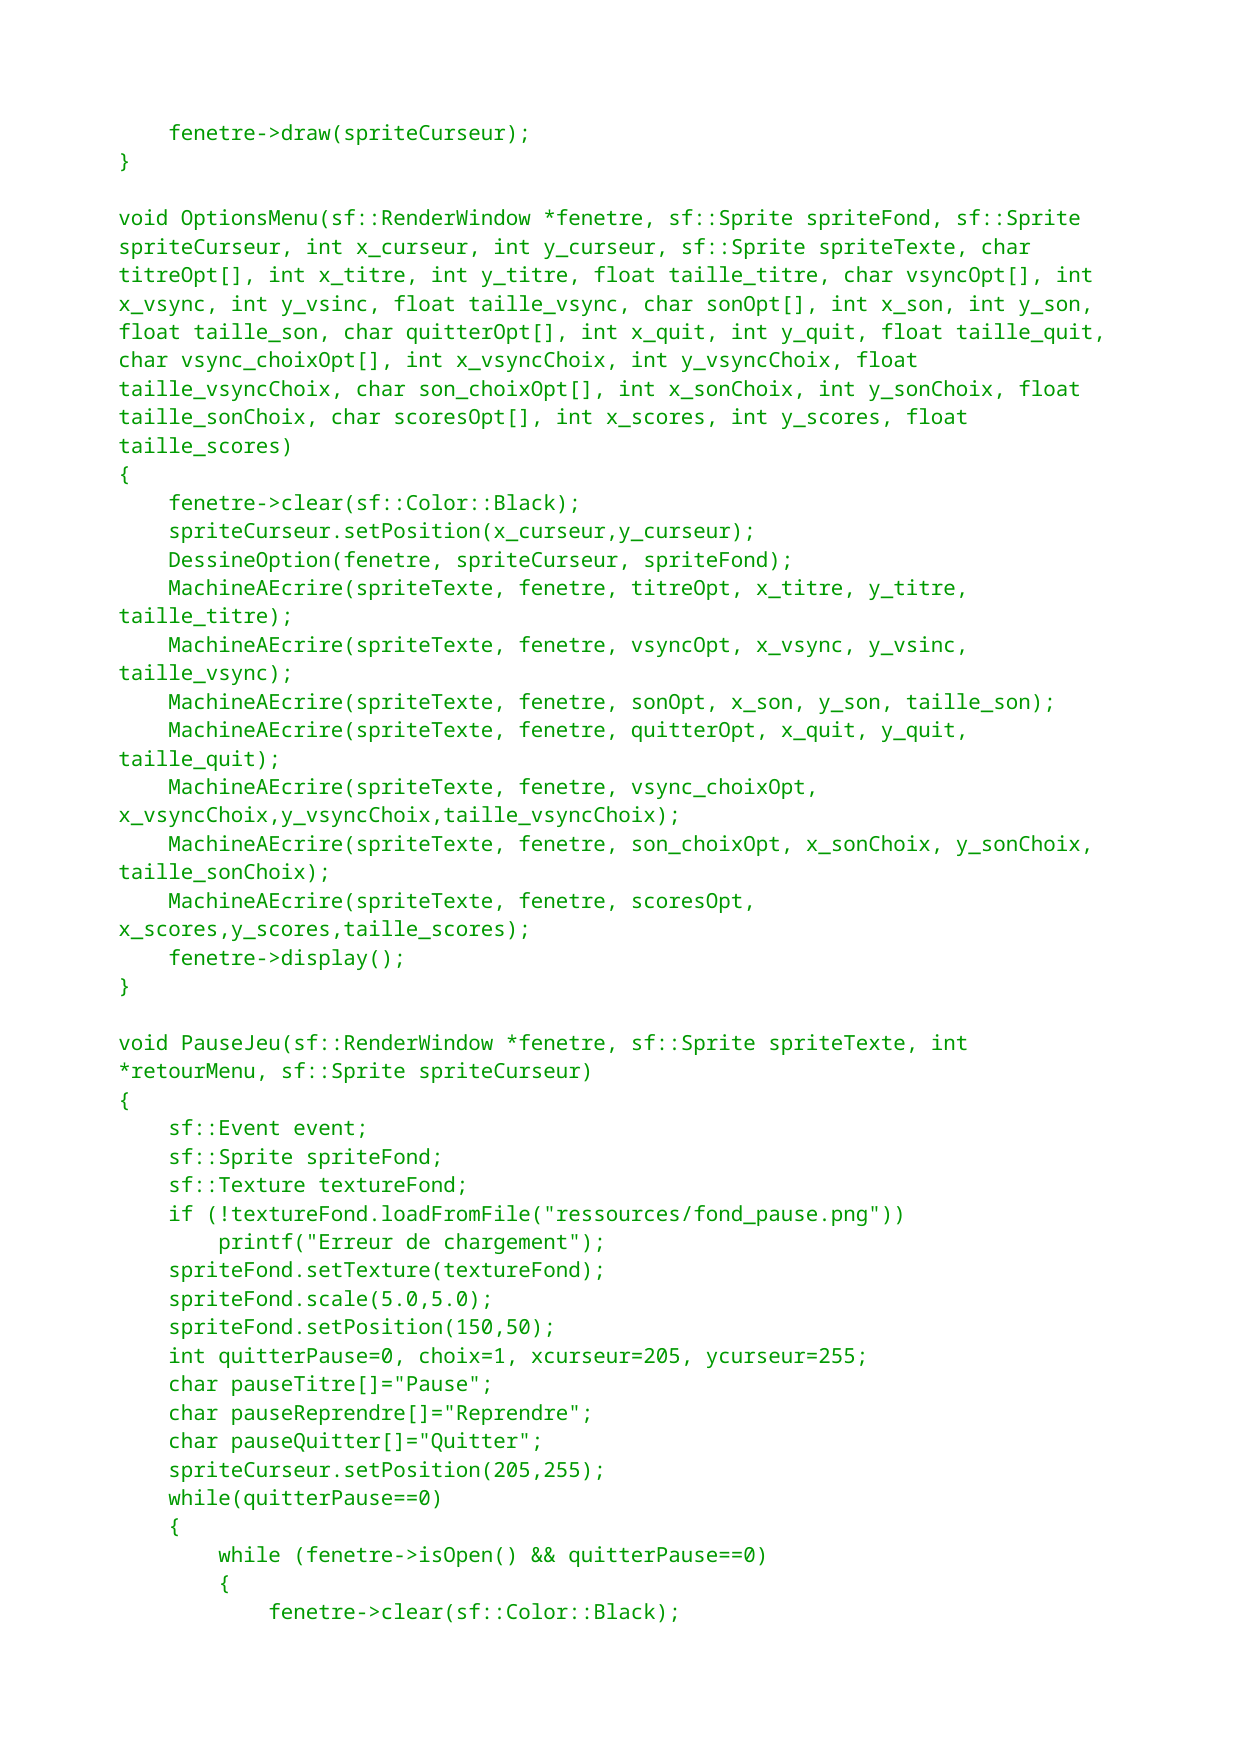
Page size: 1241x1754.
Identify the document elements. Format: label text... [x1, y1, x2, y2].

text MachineAEcrire(spriteTexte, fenetre, vsyncOpt, x_vsync, y_vsinc, taille_vsync); [118, 630, 1122, 687]
text { [118, 1085, 1122, 1113]
text while(quitterPause==0) [118, 1483, 1122, 1512]
text spriteFond.scale(5.0,5.0); [118, 1284, 1122, 1312]
text while (fenetre->isOpen() && quitterPause==0) [118, 1540, 1122, 1568]
text fenetre->clear(sf::Color::Black); [118, 1597, 1122, 1625]
text fenetre->draw(spriteCurseur); [118, 118, 1122, 147]
text MachineAEcrire(spriteTexte, fenetre, vsync_choixOpt, x_vsyncChoix,y_vsyncChoix,taille_vsyncChoix); [118, 772, 1122, 829]
text void PauseJeu(sf::RenderWindow *fenetre, sf::Sprite spriteTexte, int *retourMenu, sf::Sprite spriteCurseur) [118, 1028, 1122, 1085]
text spriteCurseur.setPosition(205,255); [118, 1455, 1122, 1483]
text printf("Erreur de chargement"); [118, 1227, 1122, 1256]
text } [118, 971, 1122, 1000]
text MachineAEcrire(spriteTexte, fenetre, titreOpt, x_titre, y_titre, taille_titre); [118, 573, 1122, 630]
text MachineAEcrire(spriteTexte, fenetre, scoresOpt, x_scores,y_scores,taille_scores); [118, 886, 1122, 943]
text char pauseQuitter[]="Quitter"; [118, 1426, 1122, 1455]
text } [118, 147, 1122, 175]
text fenetre->clear(sf::Color::Black); [118, 488, 1122, 516]
text { [118, 1512, 1122, 1540]
text spriteFond.setPosition(150,50); [118, 1312, 1122, 1341]
text DessineOption(fenetre, spriteCurseur, spriteFond); [118, 545, 1122, 573]
text if (!textureFond.loadFromFile("ressources/fond_pause.png")) [118, 1199, 1122, 1227]
text fenetre->display(); [118, 943, 1122, 971]
text sf::Sprite spriteFond; [118, 1142, 1122, 1170]
text char pauseTitre[]="Pause"; [118, 1369, 1122, 1398]
text MachineAEcrire(spriteTexte, fenetre, son_choixOpt, x_sonChoix, y_sonChoix, taille_sonChoix); [118, 829, 1122, 886]
text MachineAEcrire(spriteTexte, fenetre, quitterOpt, x_quit, y_quit, taille_quit); [118, 715, 1122, 772]
text char pauseReprendre[]="Reprendre"; [118, 1398, 1122, 1426]
text { [118, 459, 1122, 488]
text int quitterPause=0, choix=1, xcurseur=205, ycurseur=255; [118, 1341, 1122, 1369]
text spriteCurseur.setPosition(x_curseur,y_curseur); [118, 516, 1122, 545]
text spriteFond.setTexture(textureFond); [118, 1256, 1122, 1284]
text MachineAEcrire(spriteTexte, fenetre, sonOpt, x_son, y_son, taille_son); [118, 687, 1122, 715]
text { [118, 1568, 1122, 1597]
text sf::Event event; [118, 1113, 1122, 1142]
text void OptionsMenu(sf::RenderWindow *fenetre, sf::Sprite spriteFond, sf::Sprite spriteCurseur, int x_curseur, int y_curseur, sf::Sprite spriteTexte, char titreOpt[], int x_titre, int y_titre, float taille_titre, char vsyncOpt[], int x_vsync, int y_vsinc, float taille_vsync, char sonOpt[], int x_son, int y_son, float taille_son, char quitterOpt[], int x_quit, int y_quit, float taille_quit, char vsync_choixOpt[], int x_vsyncChoix, int y_vsyncChoix, float taille_vsyncChoix, char son_choixOpt[], int x_sonChoix, int y_sonChoix, float taille_sonChoix, char scoresOpt[], int x_scores, int y_scores, float taille_scores) [118, 203, 1122, 459]
text sf::Texture textureFond; [118, 1170, 1122, 1199]
